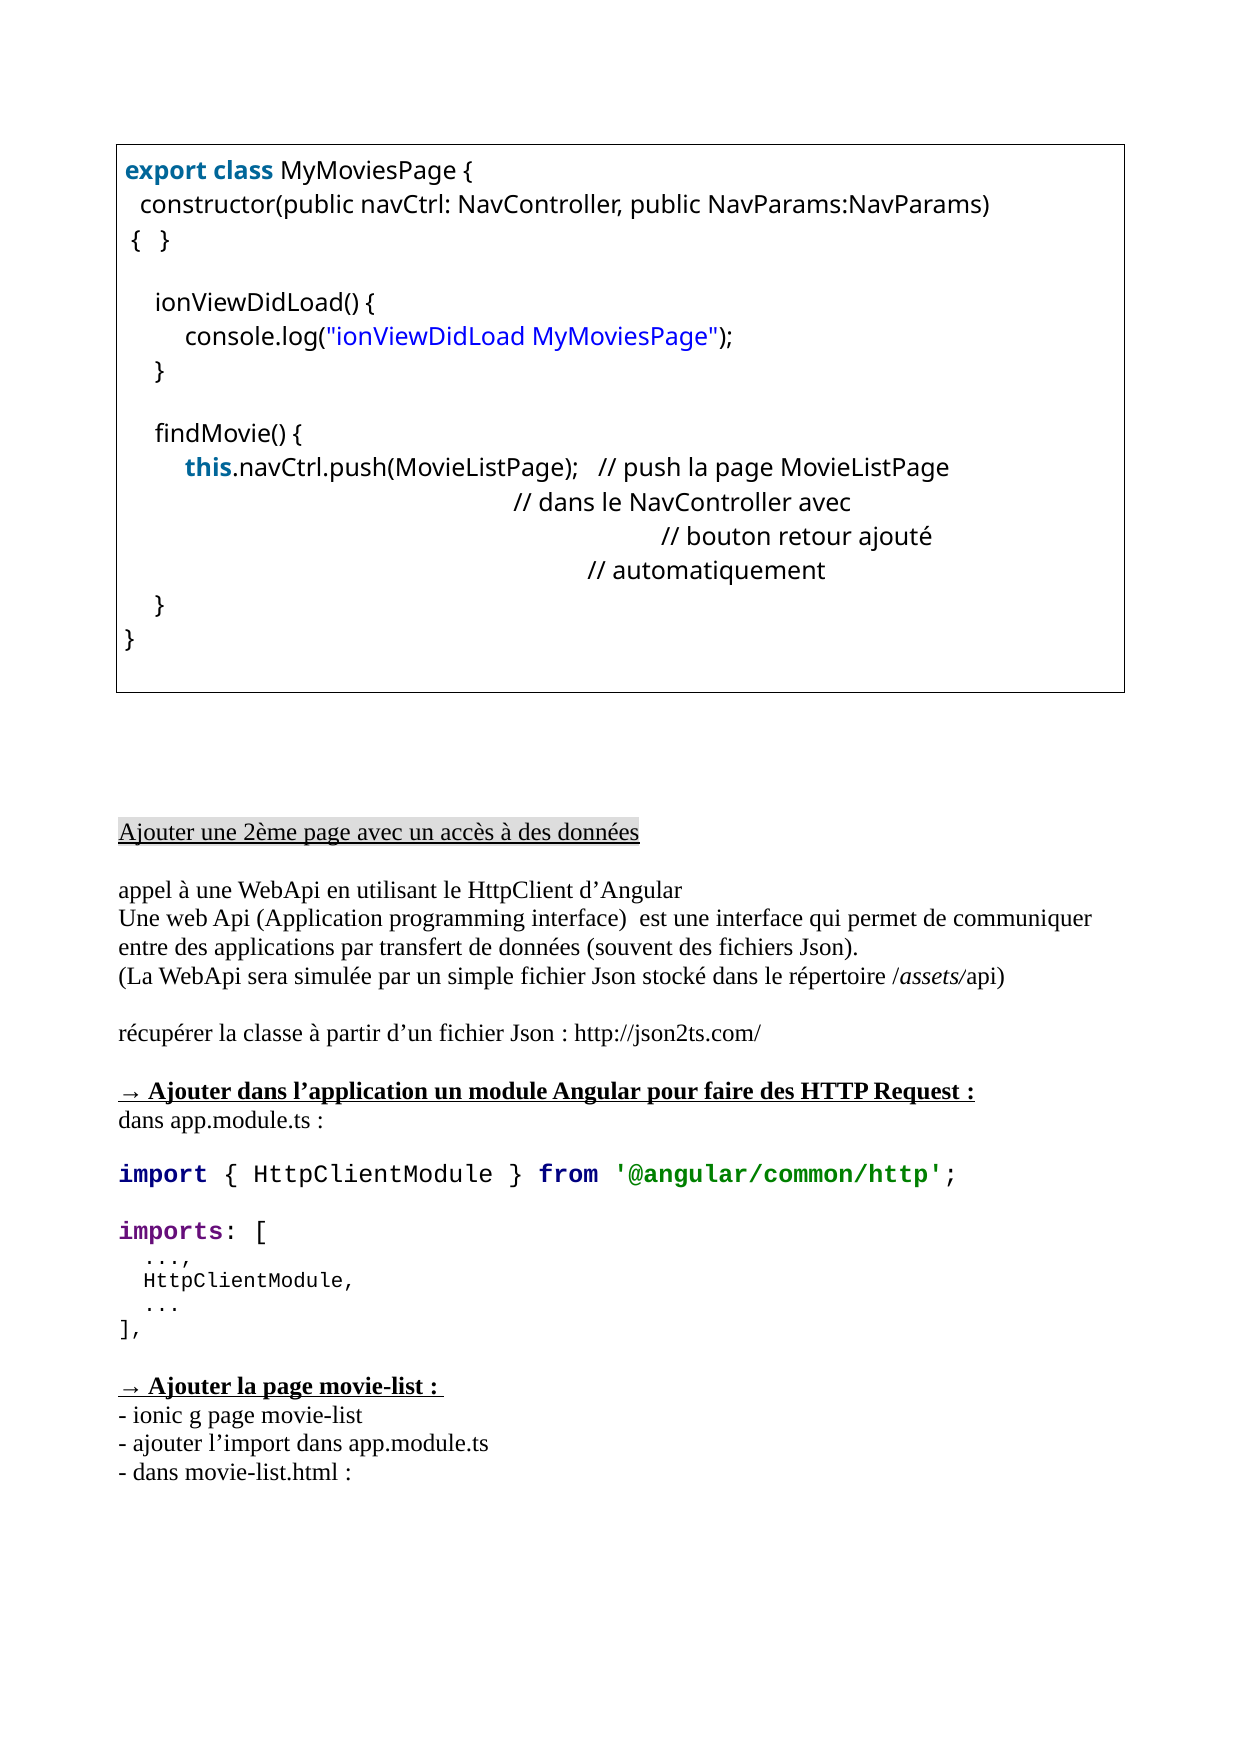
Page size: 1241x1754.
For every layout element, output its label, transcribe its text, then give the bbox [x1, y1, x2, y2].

text imports: [ [118, 1218, 1122, 1247]
text récupérer la classe à partir d’un fichier Json : http://json2ts.com/ [118, 1018, 1122, 1047]
text export class MyMoviesPage { [124, 153, 1116, 187]
text - ajouter l’import dans app.module.ts [118, 1428, 1122, 1457]
text - dans movie-list.html : [118, 1457, 1122, 1486]
text → Ajouter la page movie-list : [118, 1371, 1122, 1400]
text } [124, 353, 1116, 387]
text // bouton retour ajouté // automatiquement [124, 518, 1116, 586]
text } [124, 586, 1116, 621]
text } [124, 621, 1116, 655]
text HttpClientModule, [118, 1271, 1122, 1294]
text findMovie() { [124, 416, 1116, 450]
text constructor(public navCtrl: NavController, public NavParams:NavParams) [124, 187, 1116, 221]
text ionViewDidLoad() { [124, 284, 1116, 318]
text import { HttpClientModule } from '@angular/common/http'; [118, 1162, 1122, 1190]
text console.log("ionViewDidLoad MyMoviesPage"); [124, 318, 1116, 353]
text { } [124, 221, 1116, 255]
text Ajouter une 2ème page avec un accès à des données [118, 817, 1122, 846]
text → Ajouter dans l’application un module Angular pour faire des HTTP Request : [118, 1076, 1122, 1105]
text ], [118, 1318, 1122, 1341]
text dans app.module.ts : [118, 1105, 1122, 1133]
text ... [118, 1294, 1122, 1318]
text (La WebApi sera simulée par un simple fichier Json stocké dans le répertoire /assets/api) [118, 961, 1122, 990]
text - ionic g page movie-list [118, 1400, 1122, 1428]
text Une web Api (Application programming interface) est une interface qui permet de communiquer entre des applications par transfert de données (souvent des fichiers Json). [118, 903, 1122, 961]
text appel à une WebApi en utilisant le HttpClient d’Angular [118, 875, 1122, 903]
text this.navCtrl.push(MovieListPage); // push la page MovieListPage // dans le NavController avec [124, 450, 1116, 518]
text ..., [118, 1247, 1122, 1271]
